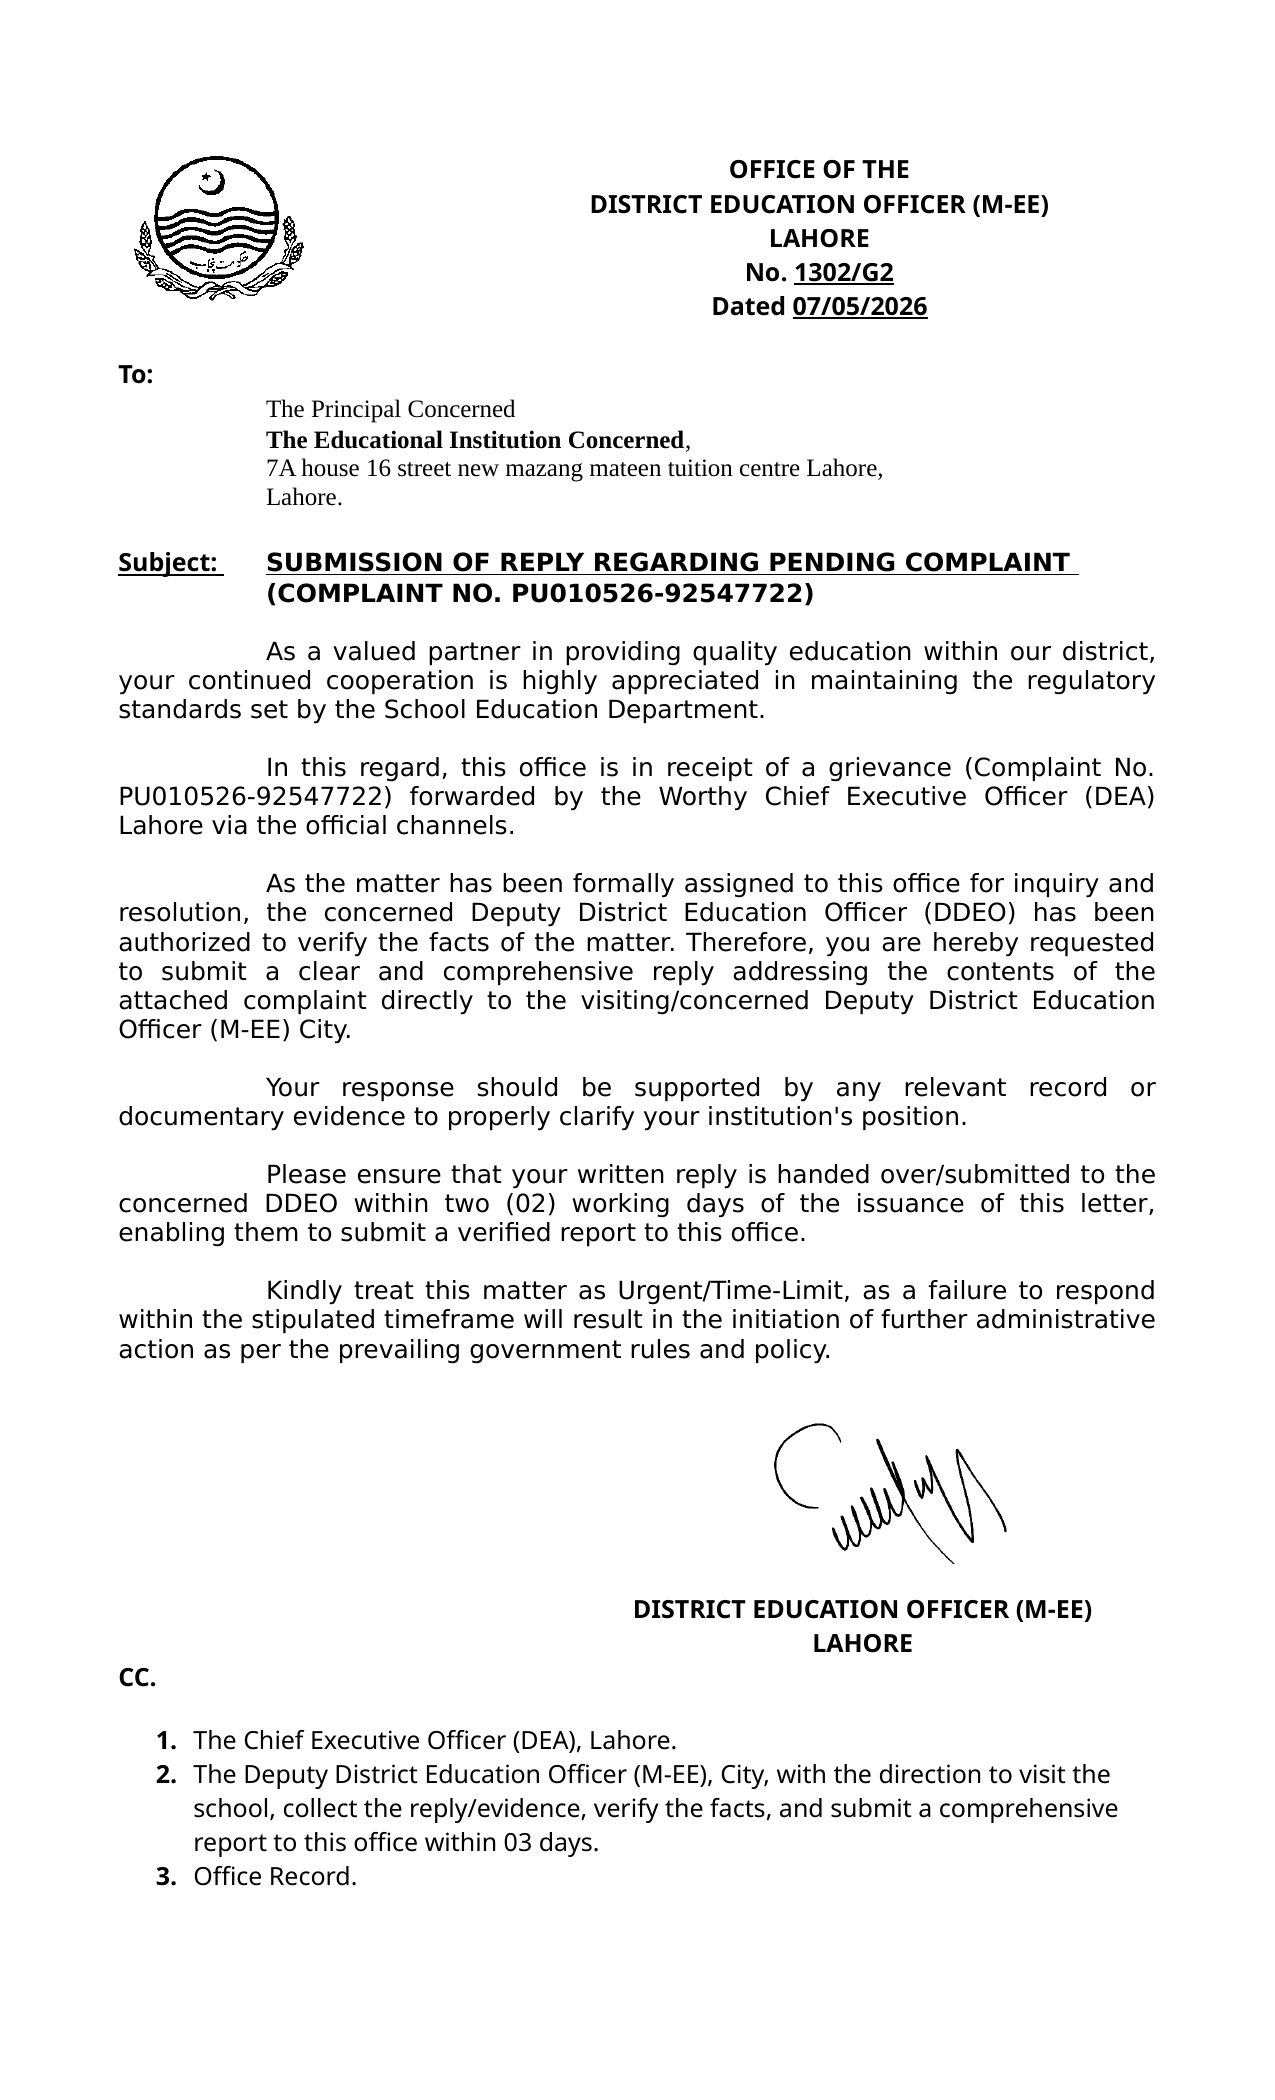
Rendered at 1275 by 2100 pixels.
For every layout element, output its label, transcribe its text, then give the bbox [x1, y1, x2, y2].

text Kindly treat this matter as Urgent/Time-Limit, as a failure to respond within the stipulated timeframe will result in the initiation of further administrative action as per the prevailing government rules and policy. [118, 1277, 1157, 1364]
list The Deputy District Education Officer (M-EE), City, with the direction to visit the school, collect the reply/evidence, verify the facts, and submit a comprehensive report to this office within 03 days. [156, 1757, 1157, 1859]
text 7A house 16 street new mazang mateen tuition centre Lahore, [118, 453, 1157, 482]
list Office Record. [156, 1859, 1157, 1893]
text LAHORE [568, 1626, 1157, 1660]
picture [130, 152, 308, 307]
text Subject: SUBMISSION OF REPLY REGARDING PENDING COMPLAINT (COMPLAINT NO. PU010526-92547722) [118, 545, 1157, 608]
text The Principal Concerned [118, 391, 1157, 425]
text Lahore. [118, 482, 1157, 511]
picture [786, 1420, 1027, 1567]
table_header OFFICE OF THE DISTRICT EDUCATION OFFICER (M-EE) LAHORE No. 1302/G2 Dated 07/05/2026 [373, 152, 1116, 322]
text As the matter has been formally assigned to this office for inquiry and resolution, the concerned Deputy District Education Officer (DDEO) has been authorized to verify the facts of the matter. Therefore, you are hereby requested to submit a clear and comprehensive reply addressing the contents of the attached complaint directly to the visiting/concerned Deputy District Education Officer (M-EE) City. [118, 869, 1157, 1044]
text In this regard, this office is in receipt of a grievance (Complaint No. PU010526-92547722) forwarded by the Worthy Chief Executive Officer (DEA) Lahore via the official channels. [118, 753, 1157, 841]
text The Educational Institution Concerned, [118, 425, 1157, 453]
text To: [118, 357, 1157, 391]
text DISTRICT EDUCATION OFFICER (M-EE) [568, 1592, 1157, 1626]
text CC. [118, 1660, 1157, 1694]
text Your response should be supported by any relevant record or documentary evidence to properly clarify your institution's position. [118, 1073, 1157, 1132]
table_header [118, 152, 373, 322]
text Please ensure that your written reply is handed over/submitted to the concerned DDEO within two (02) working days of the issuance of this letter, enabling them to submit a verified report to this office. [118, 1160, 1157, 1248]
text As a valued partner in providing quality education within our district, your continued cooperation is highly appreciated in maintaining the regulatory standards set by the School Education Department. [118, 637, 1157, 724]
list The Chief Executive Officer (DEA), Lahore. [156, 1723, 1157, 1757]
